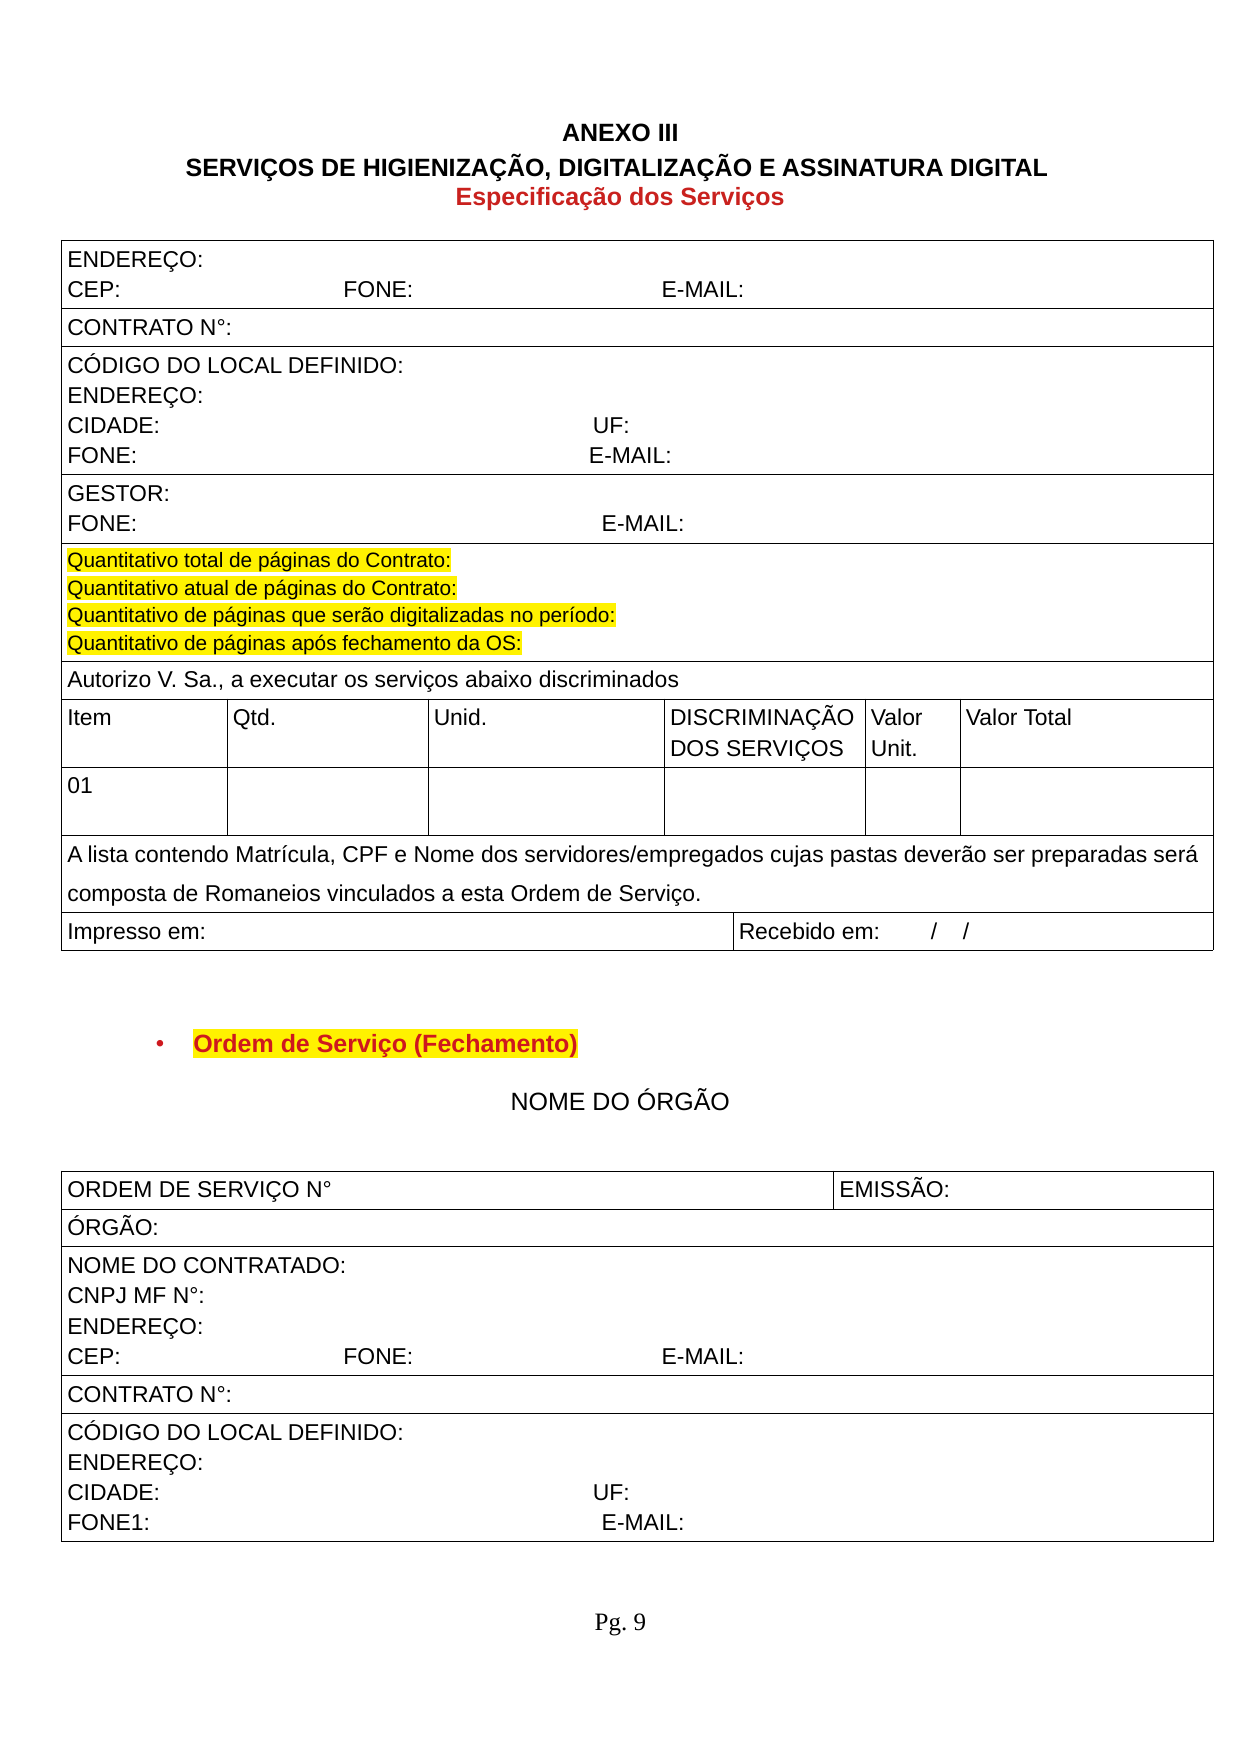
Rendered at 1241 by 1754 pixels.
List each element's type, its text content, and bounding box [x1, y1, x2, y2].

table_cell Autorizo V. Sa., a executar os serviços abaixo discriminados [62, 662, 1213, 698]
table_cell NOME DO CONTRATADO: CNPJ MF N°: ENDEREÇO: CEP: FONE: E-MAIL: [62, 1247, 1213, 1375]
table_cell Impresso em: [62, 913, 733, 950]
table_cell GESTOR: FONE: E-MAIL: [62, 475, 1213, 542]
table_cell DISCRIMINAÇÃO DOS SERVIÇOS [665, 700, 865, 767]
table_header EMISSÃO: [834, 1172, 1213, 1208]
text NOME DO ÓRGÃO [118, 1087, 1122, 1116]
table_cell Quantitativo total de páginas do Contrato: Quantitativo atual de páginas do Contrato: Quantitativo de páginas que serão digitalizadas no período: Quantitativo de páginas após fechamento da OS: [62, 544, 1213, 661]
table_cell ÓRGÃO: [62, 1210, 1213, 1246]
table_cell Qtd. [228, 700, 428, 767]
list Ordem de Serviço (Fechamento) [156, 1029, 1122, 1058]
table_cell A lista contendo Matrícula, CPF e Nome dos servidores/empregados cujas pastas deverão ser preparadas será composta de Romaneios vinculados a esta Ordem de Serviço. [62, 836, 1213, 912]
table_cell [961, 768, 1213, 835]
table_cell Valor Total [961, 700, 1213, 767]
table_cell Recebido em: / / [734, 913, 1213, 950]
table_cell Item [62, 700, 227, 767]
table_cell CÓDIGO DO LOCAL DEFINIDO: ENDEREÇO: CIDADE: UF: FONE1: E-MAIL: [62, 1414, 1213, 1541]
table_cell [866, 768, 960, 835]
table_cell 01 [62, 768, 227, 835]
table_cell [665, 768, 865, 835]
table_cell ENDEREÇO: CEP: FONE: E-MAIL: [62, 241, 1213, 308]
table_header ORDEM DE SERVIÇO N° [62, 1172, 833, 1208]
table_cell [228, 768, 428, 835]
table_cell CÓDIGO DO LOCAL DEFINIDO: ENDEREÇO: CIDADE: UF: FONE: E-MAIL: [62, 347, 1213, 474]
table_cell [429, 768, 664, 835]
table_cell CONTRATO N°: [62, 309, 1213, 346]
table_cell Valor Unit. [866, 700, 960, 767]
table_cell CONTRATO N°: [62, 1376, 1213, 1413]
table_cell Unid. [429, 700, 664, 767]
